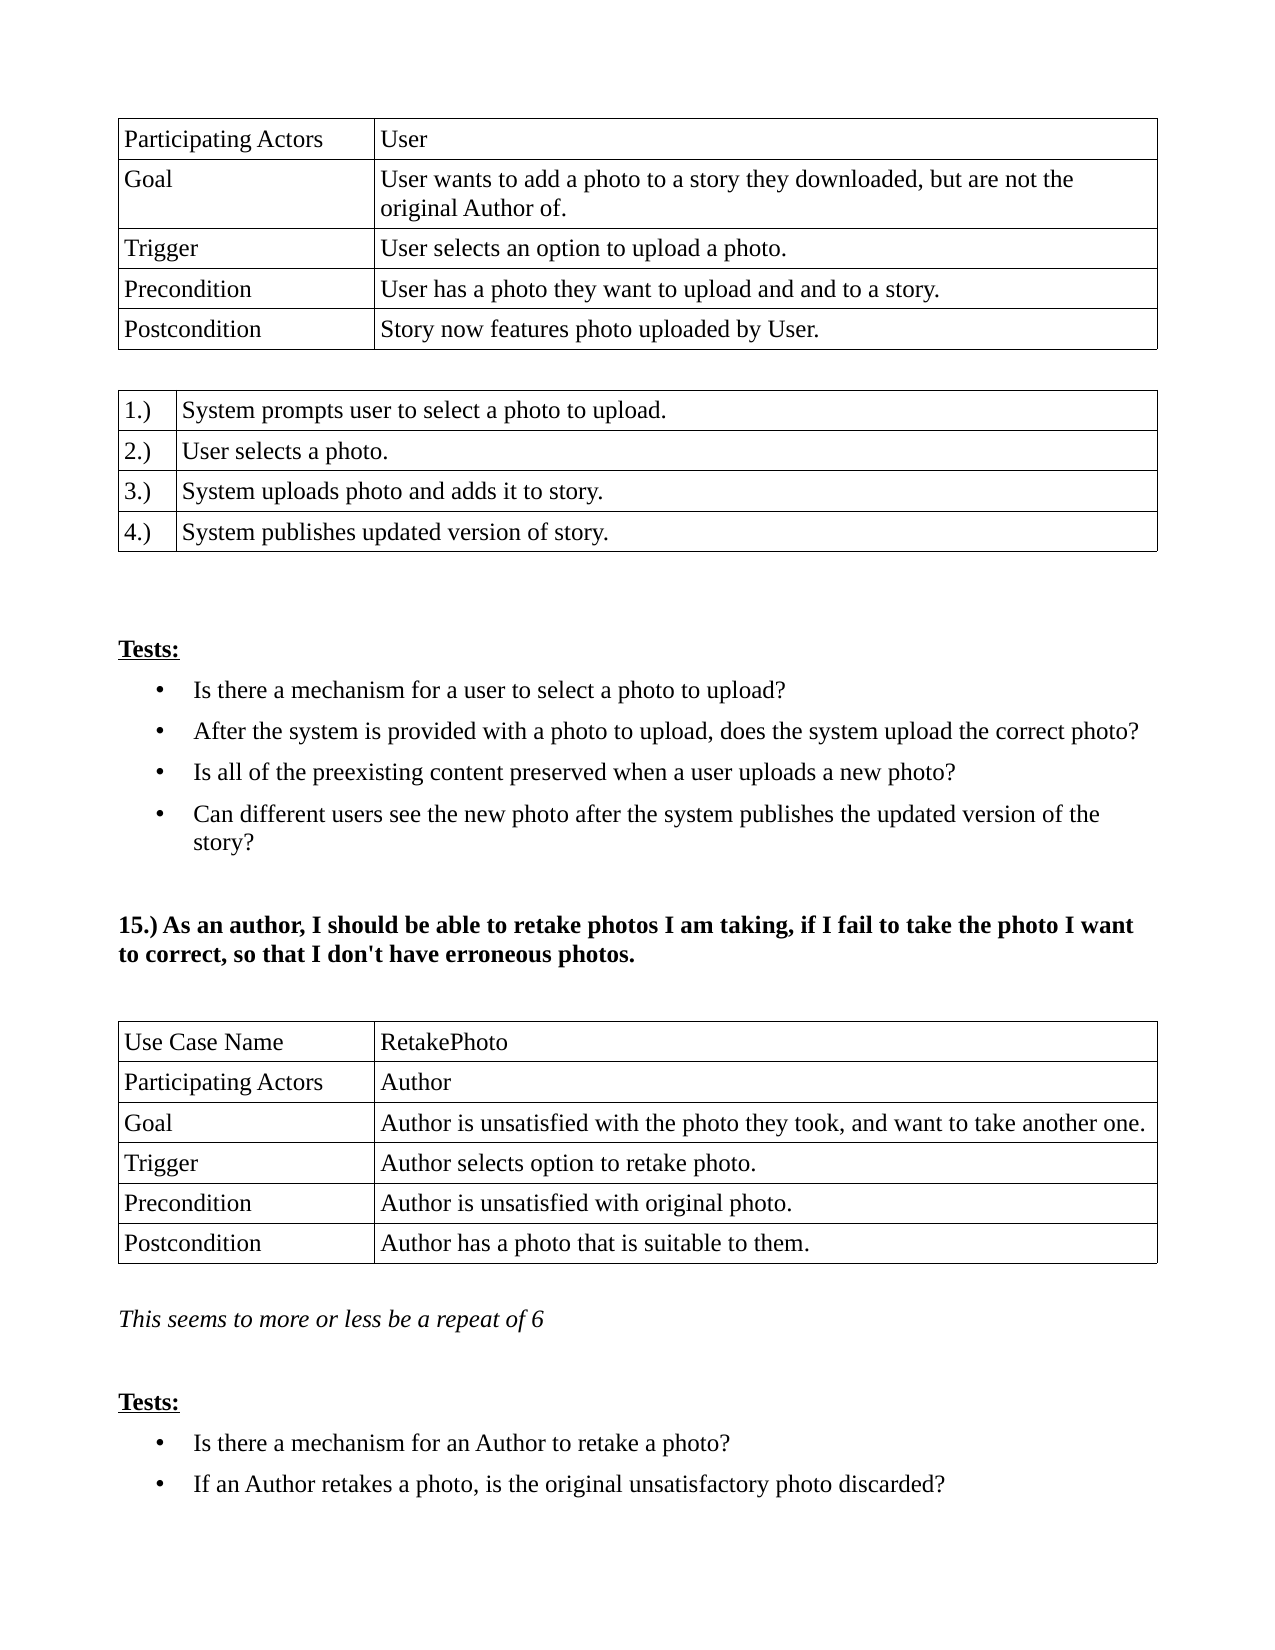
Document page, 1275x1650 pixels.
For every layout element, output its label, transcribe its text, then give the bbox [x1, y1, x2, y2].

table_cell Trigger [119, 1143, 374, 1182]
table_cell Author is unsatisfied with original photo. [375, 1184, 1157, 1223]
list Is there a mechanism for a user to select a photo to upload? [156, 675, 1157, 704]
table_cell Precondition [119, 269, 374, 308]
table_cell Goal [119, 160, 374, 227]
list Is all of the preexisting content preserved when a user uploads a new photo? [156, 757, 1157, 786]
table_cell Author has a photo that is suitable to them. [375, 1224, 1157, 1263]
table_cell Goal [119, 1103, 374, 1142]
table_cell User selects an option to upload a photo. [375, 229, 1157, 268]
table_cell System uploads photo and adds it to story. [177, 471, 1157, 511]
table_cell User has a photo they want to upload and and to a story. [375, 269, 1157, 308]
list If an Author retakes a photo, is the original unsatisfactory photo discarded? [156, 1469, 1157, 1498]
table_cell Author selects option to retake photo. [375, 1143, 1157, 1182]
table_header Use Case Name [119, 1022, 374, 1061]
list After the system is provided with a photo to upload, does the system upload the correct photo? [156, 716, 1157, 745]
table_cell 4.) [119, 512, 176, 551]
table_cell Story now features photo uploaded by User. [375, 309, 1157, 348]
table_cell Postcondition [119, 309, 374, 348]
table_cell 3.) [119, 471, 176, 511]
text This seems to more or less be a repeat of 6 [118, 1304, 1157, 1333]
table_cell 2.) [119, 431, 176, 470]
table_cell User wants to add a photo to a story they downloaded, but are not the original Author of. [375, 160, 1157, 227]
text Tests: [118, 634, 1157, 662]
table_header System prompts user to select a photo to upload. [177, 391, 1157, 430]
table_cell User [375, 119, 1157, 158]
table_header RetakePhoto [375, 1022, 1157, 1061]
table_cell User selects a photo. [177, 431, 1157, 470]
list Is there a mechanism for an Author to retake a photo? [156, 1428, 1157, 1457]
table_cell Postcondition [119, 1224, 374, 1263]
table_cell System publishes updated version of story. [177, 512, 1157, 551]
table_cell Participating Actors [119, 119, 374, 158]
text 15.) As an author, I should be able to retake photos I am taking, if I fail to take the photo I want to correct, so that I don't have erroneous photos. [118, 910, 1157, 967]
table_cell Participating Actors [119, 1062, 374, 1102]
table_cell Author is unsatisfied with the photo they took, and want to take another one. [375, 1103, 1157, 1142]
list Can different users see the new photo after the system publishes the updated version of the story? [156, 799, 1157, 856]
text Tests: [118, 1387, 1157, 1416]
table_cell Precondition [119, 1184, 374, 1223]
table_cell Author [375, 1062, 1157, 1102]
table_cell Trigger [119, 229, 374, 268]
table_header 1.) [119, 391, 176, 430]
